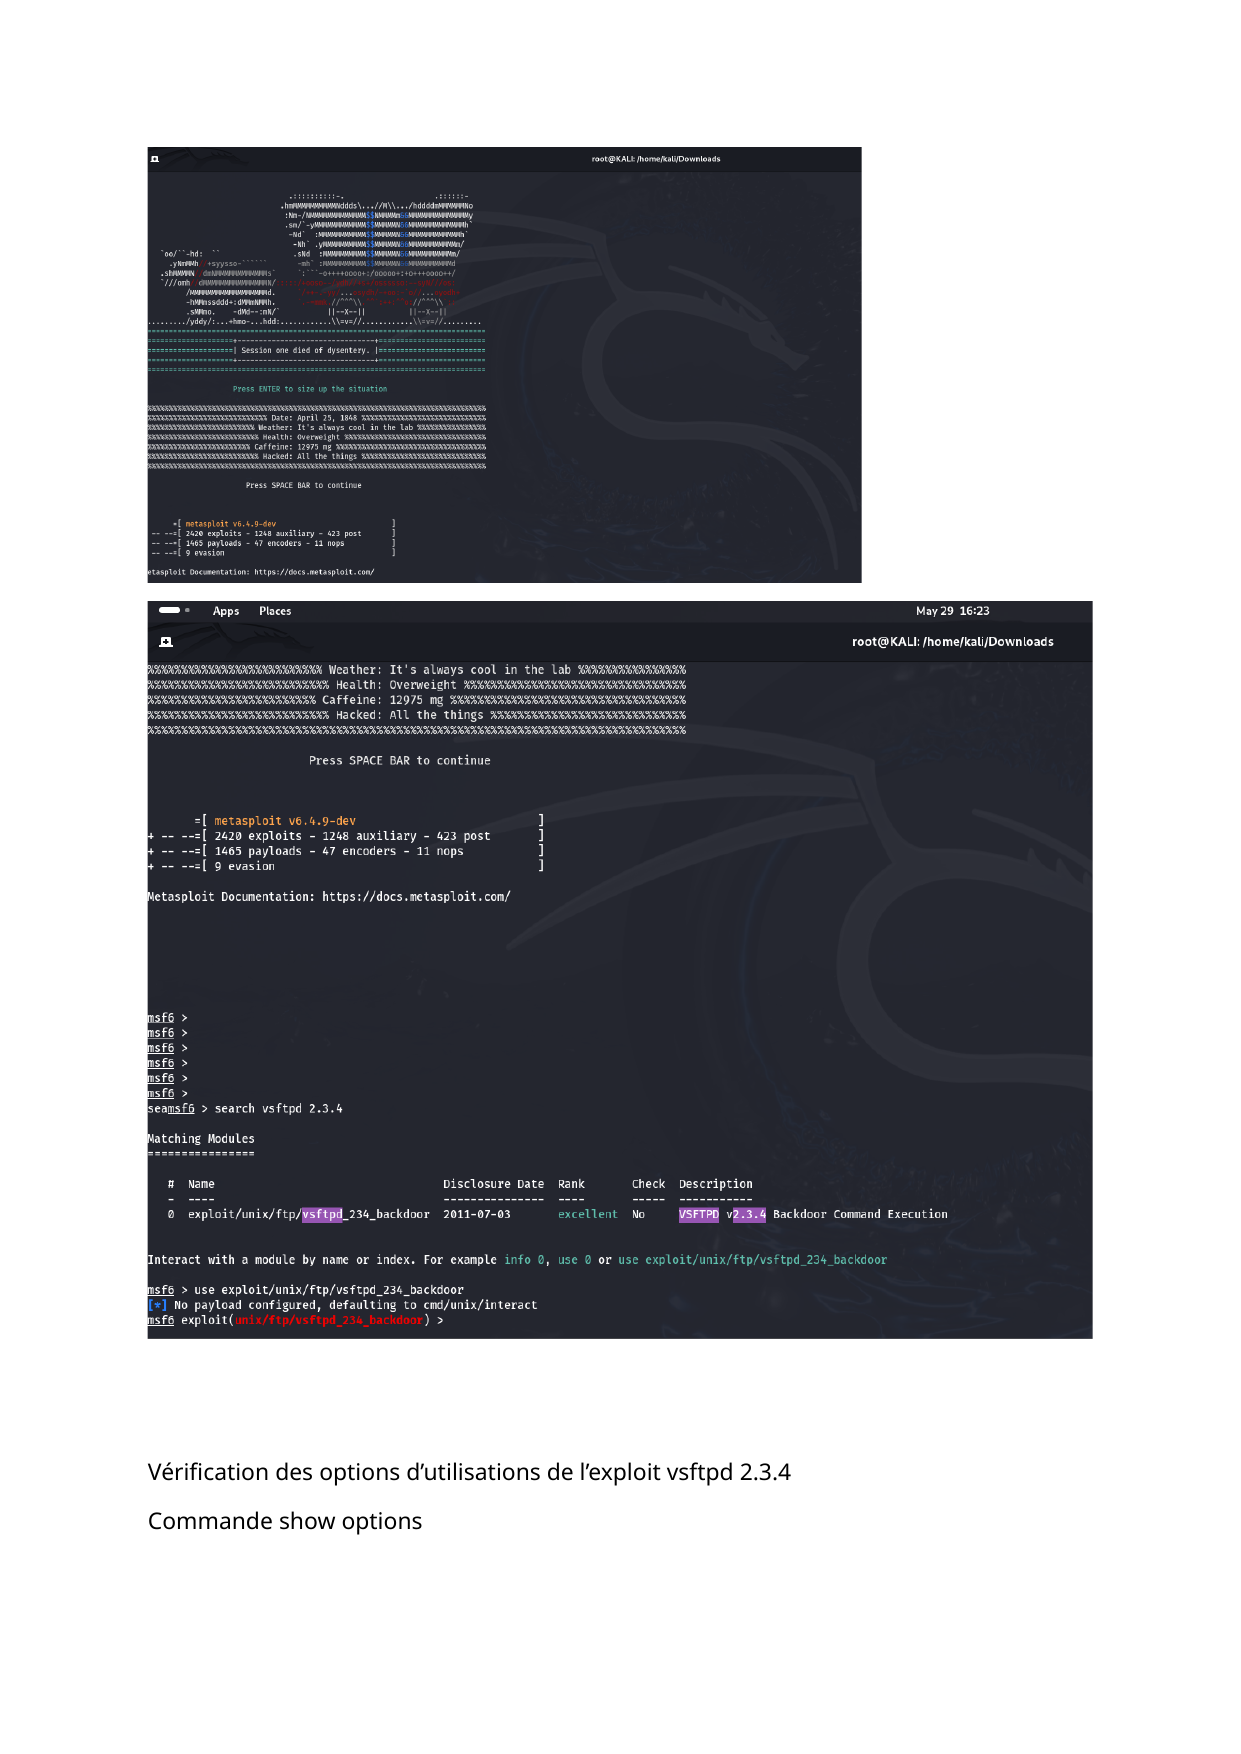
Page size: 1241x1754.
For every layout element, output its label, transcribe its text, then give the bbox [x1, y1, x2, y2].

text Commande show options [148, 1505, 1093, 1537]
text Vérification des options d’utilisations de l’exploit vsftpd 2.3.4 [148, 1456, 1093, 1487]
